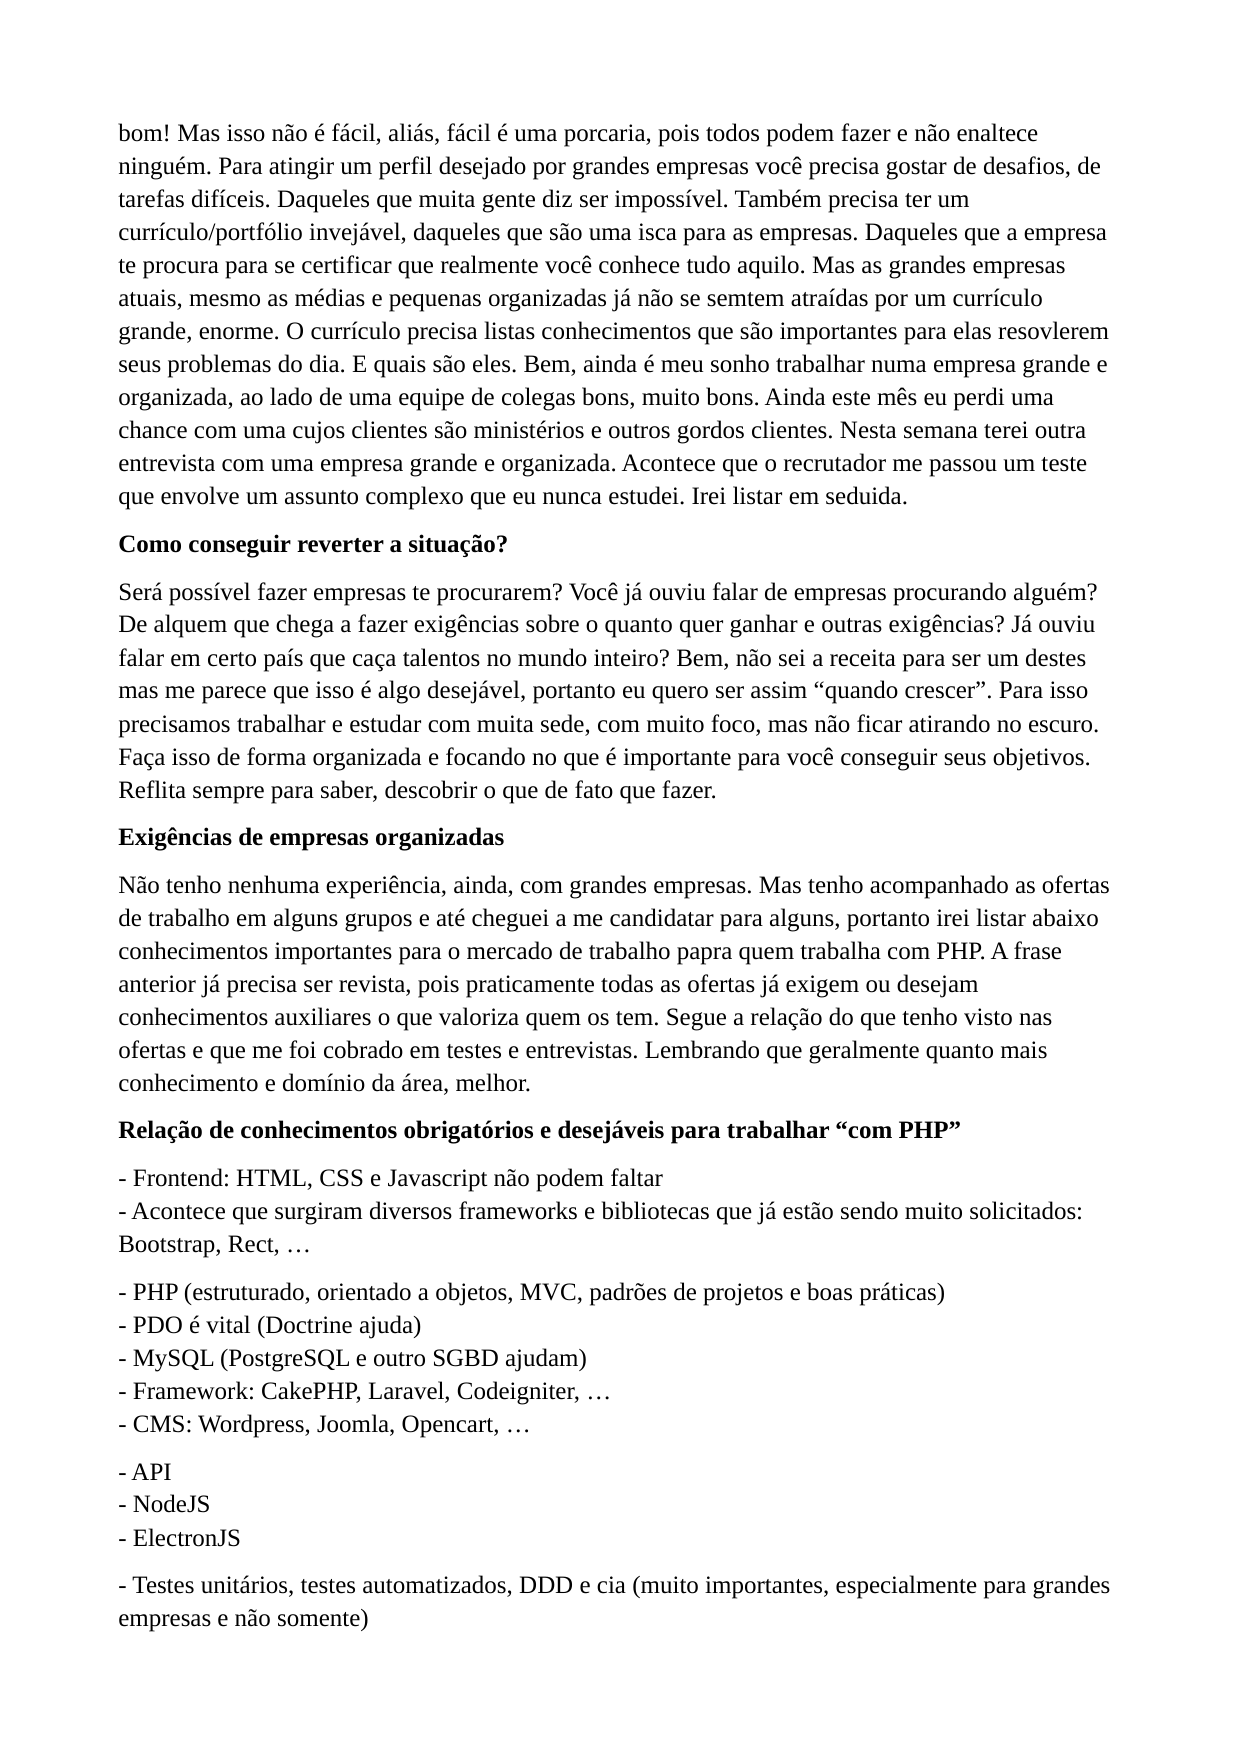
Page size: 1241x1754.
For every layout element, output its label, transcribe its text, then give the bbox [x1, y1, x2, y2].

text - Testes unitários, testes automatizados, DDD e cia (muito importantes, especialmente para grandes empresas e não somente) [118, 1570, 1122, 1632]
text Relação de conhecimentos obrigatórios e desejáveis para trabalhar “com PHP” [118, 1116, 1122, 1144]
text Será possível fazer empresas te procurarem? Você já ouviu falar de empresas procurando alguém? De alquem que chega a fazer exigências sobre o quanto quer ganhar e outras exigências? Já ouviu falar em certo país que caça talentos no mundo inteiro? Bem, não sei a receita para ser um destes mas me parece que isso é algo desejável, portanto eu quero ser assim “quando crescer”. Para isso precisamos trabalhar e estudar com muita sede, com muito foco, mas não ficar atirando no escuro. Faça isso de forma organizada e focando no que é importante para você conseguir seus objetivos. Reflita sempre para saber, descobrir o que de fato que fazer. [118, 577, 1122, 803]
text Como conseguir reverter a situação? [118, 529, 1122, 558]
text - Frontend: HTML, CSS e Javascript não podem faltar - Acontece que surgiram diversos frameworks e bibliotecas que já estão sendo muito solicitados: Bootstrap, Rect, … [118, 1163, 1122, 1258]
text - API - NodeJS - ElectronJS [118, 1457, 1122, 1551]
text bom! Mas isso não é fácil, aliás, fácil é uma porcaria, pois todos podem fazer e não enaltece ninguém. Para atingir um perfil desejado por grandes empresas você precisa gostar de desafios, de tarefas difíceis. Daqueles que muita gente diz ser impossível. Também precisa ter um currículo/portfólio invejável, daqueles que são uma isca para as empresas. Daqueles que a empresa te procura para se certificar que realmente você conhece tudo aquilo. Mas as grandes empresas atuais, mesmo as médias e pequenas organizadas já não se semtem atraídas por um currículo grande, enorme. O currículo precisa listas conhecimentos que são importantes para elas resovlerem seus problemas do dia. E quais são eles. Bem, ainda é meu sonho trabalhar numa empresa grande e organizada, ao lado de uma equipe de colegas bons, muito bons. Ainda este mês eu perdi uma chance com uma cujos clientes são ministérios e outros gordos clientes. Nesta semana terei outra entrevista com uma empresa grande e organizada. Acontece que o recrutador me passou um teste que envolve um assunto complexo que eu nunca estudei. Irei listar em seduida. [118, 118, 1122, 510]
text Não tenho nenhuma experiência, ainda, com grandes empresas. Mas tenho acompanhado as ofertas de trabalho em alguns grupos e até cheguei a me candidatar para alguns, portanto irei listar abaixo conhecimentos importantes para o mercado de trabalho papra quem trabalha com PHP. A frase anterior já precisa ser revista, pois praticamente todas as ofertas já exigem ou desejam conhecimentos auxiliares o que valoriza quem os tem. Segue a relação do que tenho visto nas ofertas e que me foi cobrado em testes e entrevistas. Lembrando que geralmente quanto mais conhecimento e domínio da área, melhor. [118, 870, 1122, 1097]
text - PHP (estruturado, orientado a objetos, MVC, padrões de projetos e boas práticas) - PDO é vital (Doctrine ajuda) - MySQL (PostgreSQL e outro SGBD ajudam) - Framework: CakePHP, Laravel, Codeigniter, … - CMS: Wordpress, Joomla, Opencart, … [118, 1277, 1122, 1438]
text Exigências de empresas organizadas [118, 822, 1122, 851]
